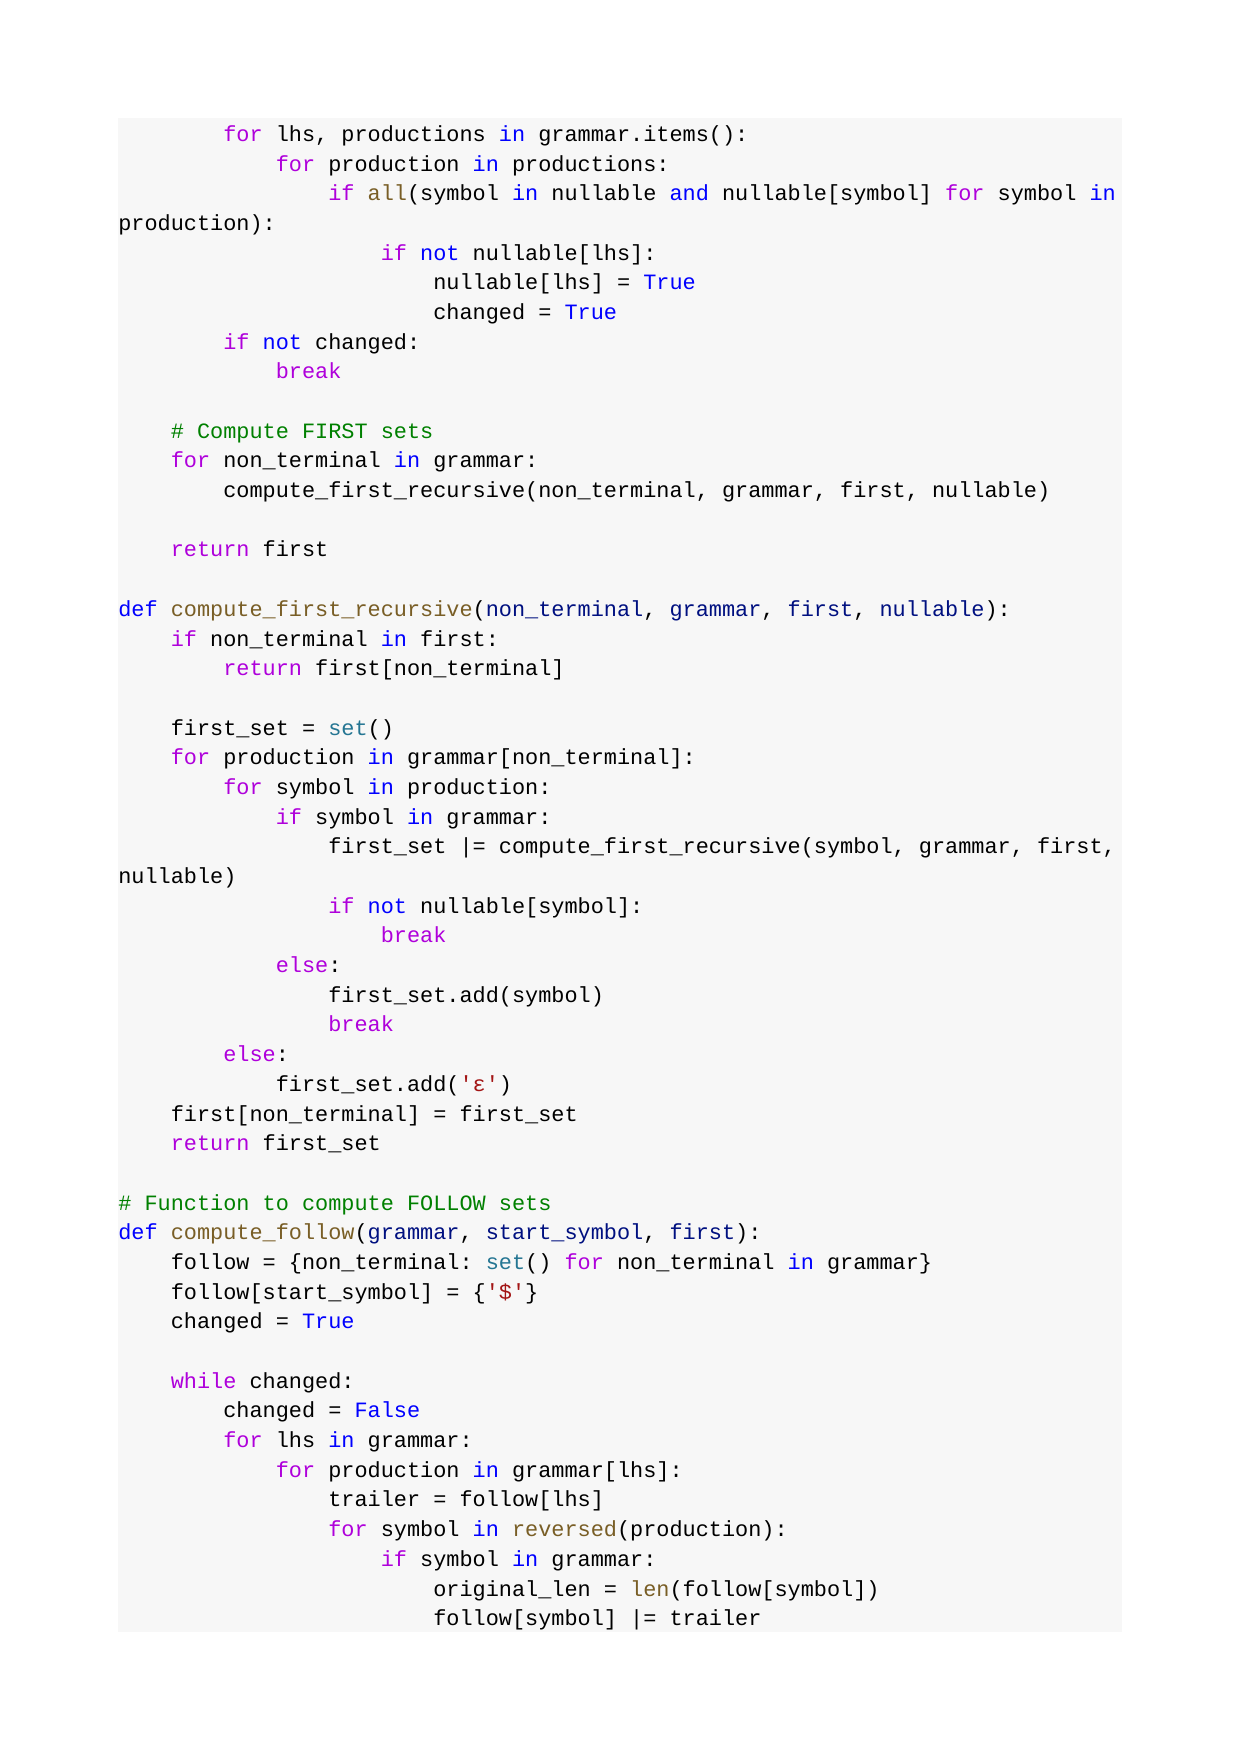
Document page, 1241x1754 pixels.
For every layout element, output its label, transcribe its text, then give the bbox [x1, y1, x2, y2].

text # Compute FIRST sets [118, 415, 1122, 445]
text first_set = set() [118, 712, 1122, 742]
text first_set.add(symbol) [118, 979, 1122, 1009]
text compute_first_recursive(non_terminal, grammar, first, nullable) [118, 474, 1122, 504]
text if not changed: [118, 326, 1122, 356]
text for symbol in reversed(production): [118, 1513, 1122, 1543]
text for lhs in grammar: [118, 1424, 1122, 1454]
text if not nullable[symbol]: [118, 890, 1122, 920]
text return first [118, 534, 1122, 563]
text def compute_first_recursive(non_terminal, grammar, first, nullable): [118, 593, 1122, 623]
text else: [118, 1038, 1122, 1068]
text for production in productions: [118, 148, 1122, 177]
text follow = {non_terminal: set() for non_terminal in grammar} [118, 1246, 1122, 1276]
text for symbol in production: [118, 771, 1122, 801]
text first_set.add('ε') [118, 1068, 1122, 1098]
text break [118, 1009, 1122, 1038]
text if not nullable[lhs]: [118, 237, 1122, 267]
text def compute_follow(grammar, start_symbol, first): [118, 1217, 1122, 1246]
text trailer = follow[lhs] [118, 1484, 1122, 1513]
text for non_terminal in grammar: [118, 445, 1122, 474]
text original_len = len(follow[symbol]) [118, 1573, 1122, 1602]
text return first[non_terminal] [118, 652, 1122, 682]
text while changed: [118, 1365, 1122, 1395]
text for lhs, productions in grammar.items(): [118, 118, 1122, 148]
text break [118, 356, 1122, 385]
text if all(symbol in nullable and nullable[symbol] for symbol in production): [118, 177, 1122, 237]
text nullable[lhs] = True [118, 267, 1122, 296]
text first[non_terminal] = first_set [118, 1098, 1122, 1127]
text if symbol in grammar: [118, 1543, 1122, 1573]
text follow[start_symbol] = {'$'} [118, 1276, 1122, 1306]
text changed = True [118, 1306, 1122, 1335]
text if symbol in grammar: [118, 801, 1122, 831]
text first_set |= compute_first_recursive(symbol, grammar, first, nullable) [118, 831, 1122, 890]
text follow[symbol] |= trailer [118, 1602, 1122, 1632]
text # Function to compute FOLLOW sets [118, 1187, 1122, 1217]
text return first_set [118, 1127, 1122, 1157]
text else: [118, 949, 1122, 979]
text changed = False [118, 1395, 1122, 1424]
text for production in grammar[non_terminal]: [118, 742, 1122, 771]
text for production in grammar[lhs]: [118, 1454, 1122, 1484]
text break [118, 920, 1122, 949]
text changed = True [118, 296, 1122, 326]
text if non_terminal in first: [118, 623, 1122, 652]
